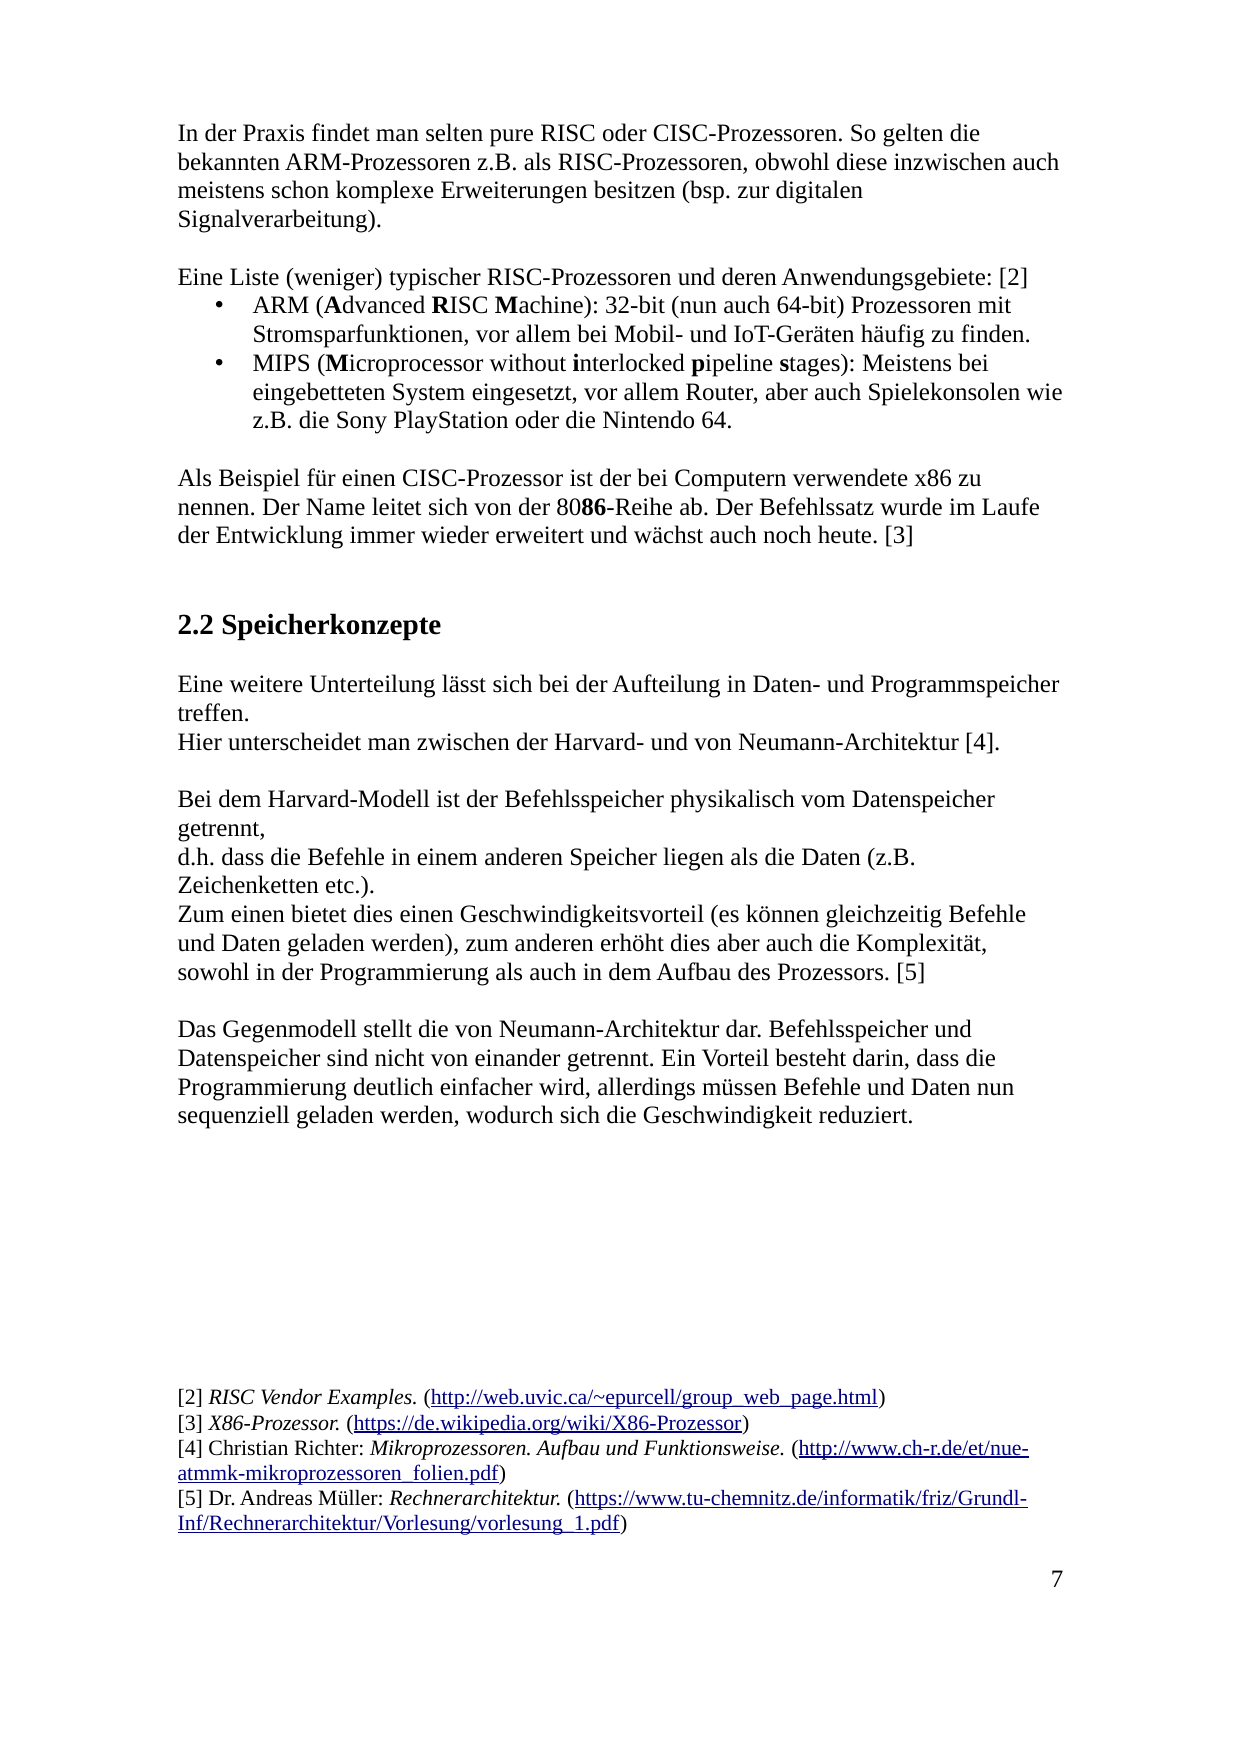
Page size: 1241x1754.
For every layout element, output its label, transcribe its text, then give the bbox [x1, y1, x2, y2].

text 7 [177, 1564, 1063, 1593]
text d.h. dass die Befehle in einem anderen Speicher liegen als die Daten (z.B. Zeichenketten etc.). [177, 842, 1063, 899]
text 2.2 Speicherkonzepte [177, 607, 1063, 640]
list ARM (Advanced RISC Machine): 32-bit (nun auch 64-bit) Prozessoren mit Stromsparfunktionen, vor allem bei Mobil- und IoT-Geräten häufig zu finden. [215, 291, 1063, 348]
text Eine Liste (weniger) typischer RISC-Prozessoren und deren Anwendungsgebiete: [2] [177, 262, 1063, 291]
text Als Beispiel für einen CISC-Prozessor ist der bei Computern verwendete x86 zu nennen. Der Name leitet sich von der 8086-Reihe ab. Der Befehlssatz wurde im Laufe der Entwicklung immer wieder erweitert und wächst auch noch heute. [3] [177, 463, 1063, 549]
text Das Gegenmodell stellt die von Neumann-Architektur dar. Befehlsspeicher und Datenspeicher sind nicht von einander getrennt. Ein Vorteil besteht darin, dass die Programmierung deutlich einfacher wird, allerdings müssen Befehle und Daten nun sequenziell geladen werden, wodurch sich die Geschwindigkeit reduziert. [177, 1014, 1063, 1129]
text [3] X86-Prozessor. (https://de.wikipedia.org/wiki/X86-Prozessor) [177, 1409, 1063, 1435]
text [5] Dr. Andreas Müller: Rechnerarchitektur. (https://www.tu-chemnitz.de/informatik/friz/Grundl-Inf/Rechnerarchitektur/Vorlesung/vorlesung_1.pdf) [177, 1485, 1063, 1536]
text Zum einen bietet dies einen Geschwindigkeitsvorteil (es können gleichzeitig Befehle und Daten geladen werden), zum anderen erhöht dies aber auch die Komplexität, sowohl in der Programmierung als auch in dem Aufbau des Prozessors. [5] [177, 899, 1063, 985]
text [4] Christian Richter: Mikroprozessoren. Aufbau und Funktionsweise. (http://www.ch-r.de/et/nue-atmmk-mikroprozessoren_folien.pdf) [177, 1435, 1063, 1485]
text Bei dem Harvard-Modell ist der Befehlsspeicher physikalisch vom Datenspeicher getrennt, [177, 784, 1063, 842]
text Eine weitere Unterteilung lässt sich bei der Aufteilung in Daten- und Programmspeicher treffen. [177, 669, 1063, 727]
list MIPS (Microprocessor without interlocked pipeline stages): Meistens bei eingebetteten System eingesetzt, vor allem Router, aber auch Spielekonsolen wie z.B. die Sony PlayStation oder die Nintendo 64. [215, 348, 1063, 434]
text In der Praxis findet man selten pure RISC oder CISC-Prozessoren. So gelten die bekannten ARM-Prozessoren z.B. als RISC-Prozessoren, obwohl diese inzwischen auch meistens schon komplexe Erweiterungen besitzen (bsp. zur digitalen Signalverarbeitung). [177, 118, 1063, 233]
text [2] RISC Vendor Examples. (http://web.uvic.ca/~epurcell/group_web_page.html) [177, 1384, 1063, 1409]
text Hier unterscheidet man zwischen der Harvard- und von Neumann-Architektur [4]. [177, 727, 1063, 755]
